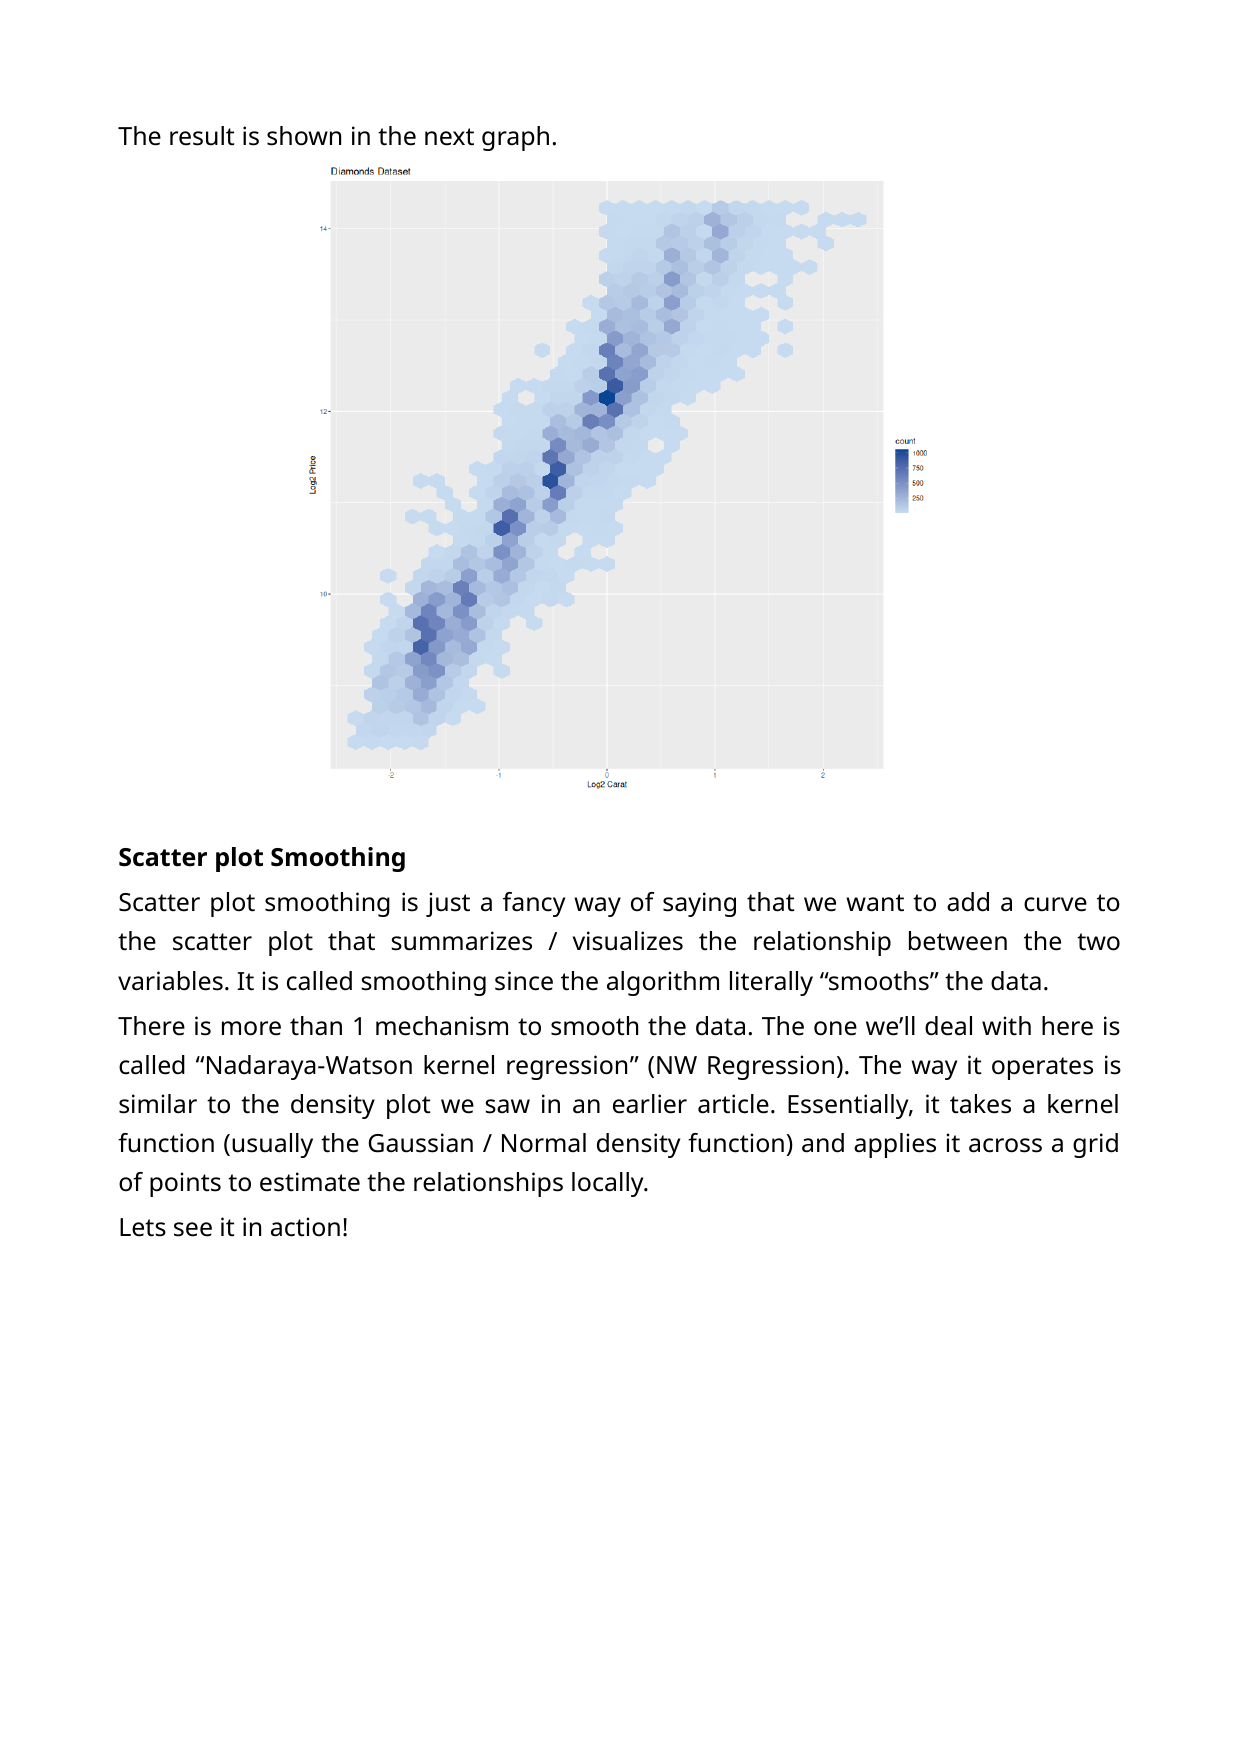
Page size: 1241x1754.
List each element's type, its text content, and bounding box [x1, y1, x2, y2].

text Lets see it in action! [118, 1210, 1122, 1244]
text The result is shown in the next graph. [118, 118, 1122, 152]
text There is more than 1 mechanism to smooth the data. The one we’ll deal with here is called “Nadaraya-Watson kernel regression” (NW Regression). The way it operates is similar to the density plot we saw in an earlier article. Essentially, it takes a kernel function (usually the Gaussian / Normal density function) and applies it across a grid of points to estimate the relationships locally. [118, 1008, 1122, 1199]
picture [305, 163, 935, 793]
text Scatter plot Smoothing [118, 840, 1122, 874]
text Scatter plot smoothing is just a fancy way of saying that we want to add a curve to the scatter plot that summarizes / visualizes the relationship between the two variables. It is called smoothing since the algorithm literally “smooths” the data. [118, 885, 1122, 997]
